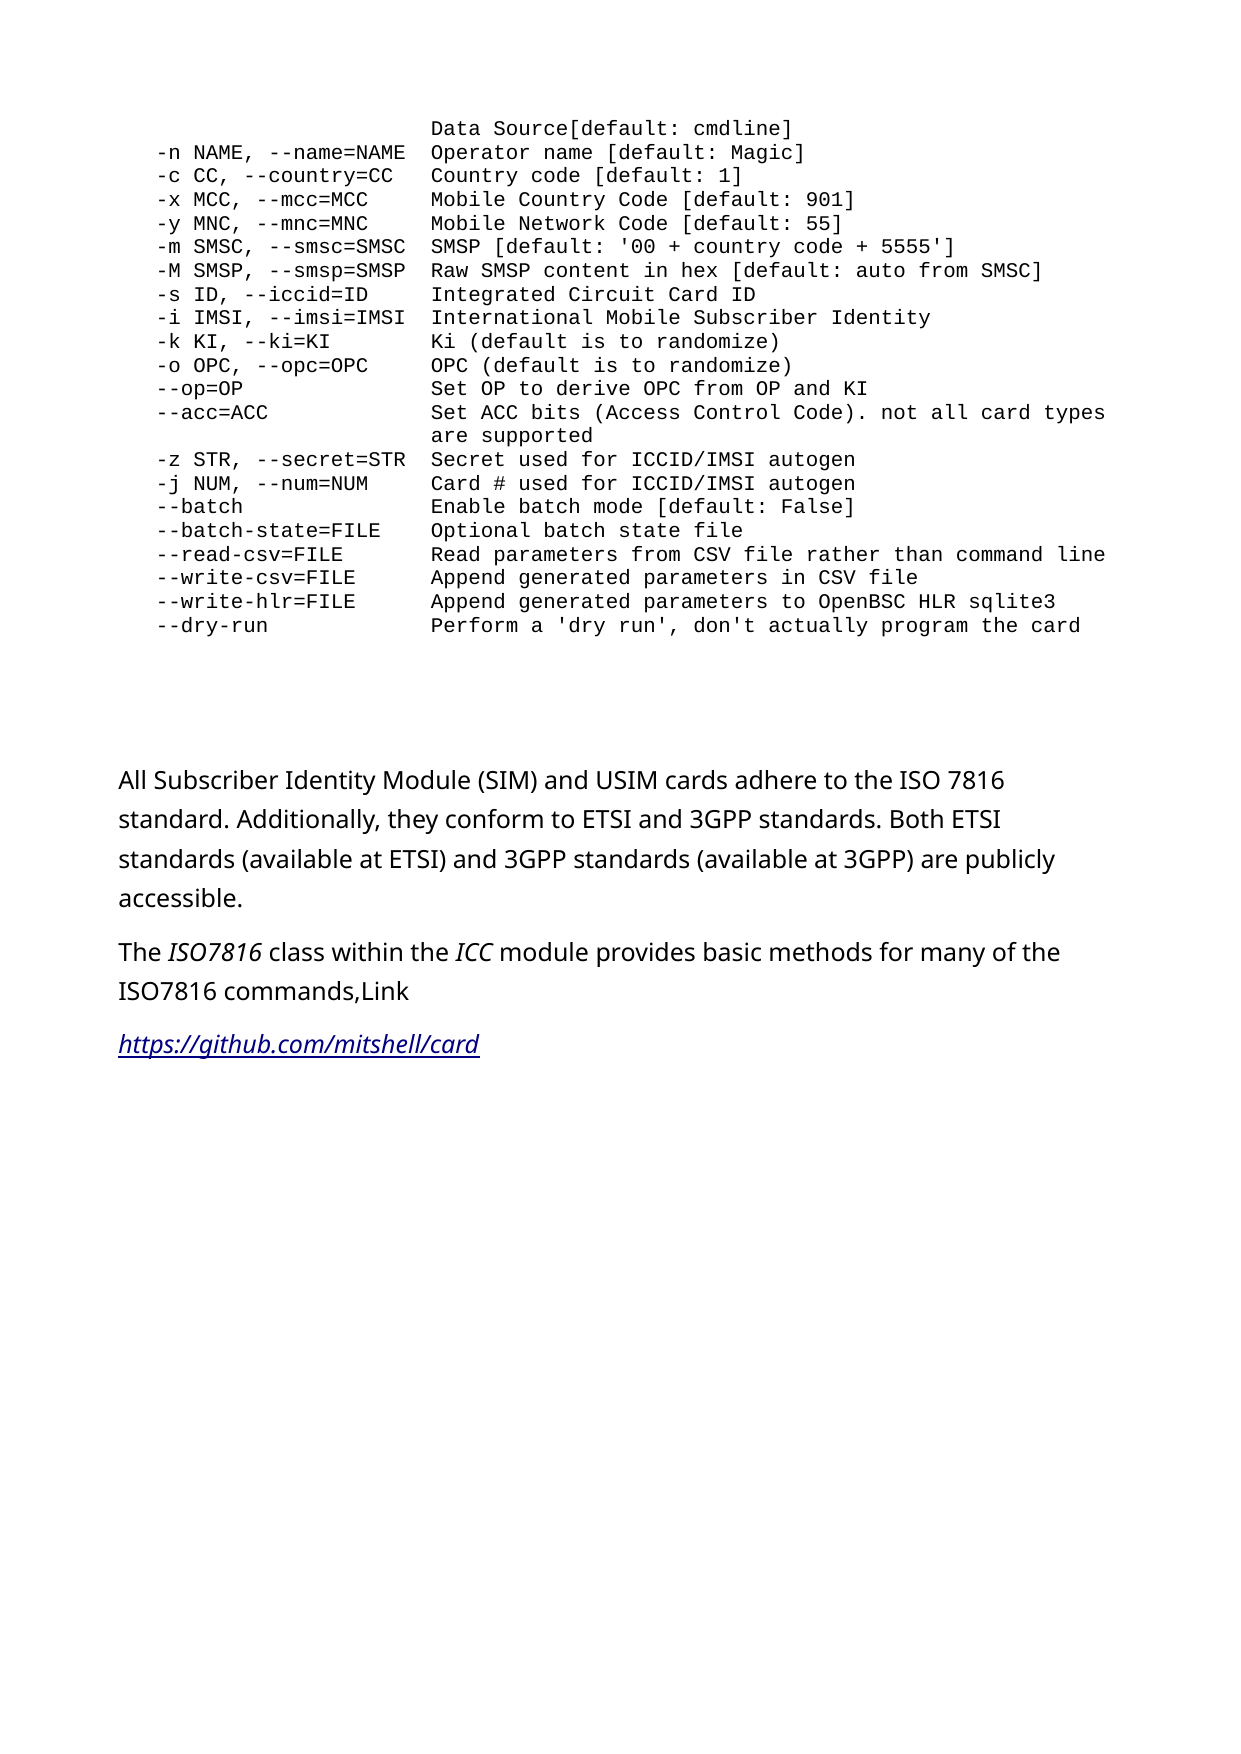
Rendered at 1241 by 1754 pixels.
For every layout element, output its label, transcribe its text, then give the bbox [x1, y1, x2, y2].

text --dry-run Perform a 'dry run', don't actually program the card [118, 615, 1122, 638]
text --read-csv=FILE Read parameters from CSV file rather than command line [118, 544, 1122, 567]
text --batch Enable batch mode [default: False] [118, 496, 1122, 520]
text -M SMSP, --smsp=SMSP Raw SMSP content in hex [default: auto from SMSC] [118, 260, 1122, 284]
text Data Source[default: cmdline] [118, 118, 1122, 142]
text -c CC, --country=CC Country code [default: 1] [118, 165, 1122, 189]
text -j NUM, --num=NUM Card # used for ICCID/IMSI autogen [118, 473, 1122, 496]
text -n NAME, --name=NAME Operator name [default: Magic] [118, 142, 1122, 165]
text -x MCC, --mcc=MCC Mobile Country Code [default: 901] [118, 189, 1122, 213]
text -o OPC, --opc=OPC OPC (default is to randomize) [118, 354, 1122, 378]
text All Subscriber Identity Module (SIM) and USIM cards adhere to the ISO 7816 standard. Additionally, they conform to ETSI and 3GPP standards. Both ETSI standards (available at ETSI) and 3GPP standards (available at 3GPP) are publicly accessible. [118, 763, 1122, 914]
text -s ID, --iccid=ID Integrated Circuit Card ID [118, 284, 1122, 307]
text https://github.com/mitshell/card [118, 1027, 1122, 1061]
text -m SMSC, --smsc=SMSC SMSP [default: '00 + country code + 5555'] [118, 236, 1122, 260]
text -z STR, --secret=STR Secret used for ICCID/IMSI autogen [118, 449, 1122, 473]
text are supported [118, 426, 1122, 449]
text --batch-state=FILE Optional batch state file [118, 520, 1122, 544]
text -i IMSI, --imsi=IMSI International Mobile Subscriber Identity [118, 307, 1122, 331]
text --write-hlr=FILE Append generated parameters to OpenBSC HLR sqlite3 [118, 591, 1122, 615]
text -y MNC, --mnc=MNC Mobile Network Code [default: 55] [118, 213, 1122, 236]
text --op=OP Set OP to derive OPC from OP and KI [118, 378, 1122, 402]
text The ISO7816 class within the ICC module provides basic methods for many of the ISO7816 commands,Link [118, 934, 1122, 1007]
text --acc=ACC Set ACC bits (Access Control Code). not all card types [118, 402, 1122, 426]
text -k KI, --ki=KI Ki (default is to randomize) [118, 331, 1122, 354]
text --write-csv=FILE Append generated parameters in CSV file [118, 567, 1122, 591]
